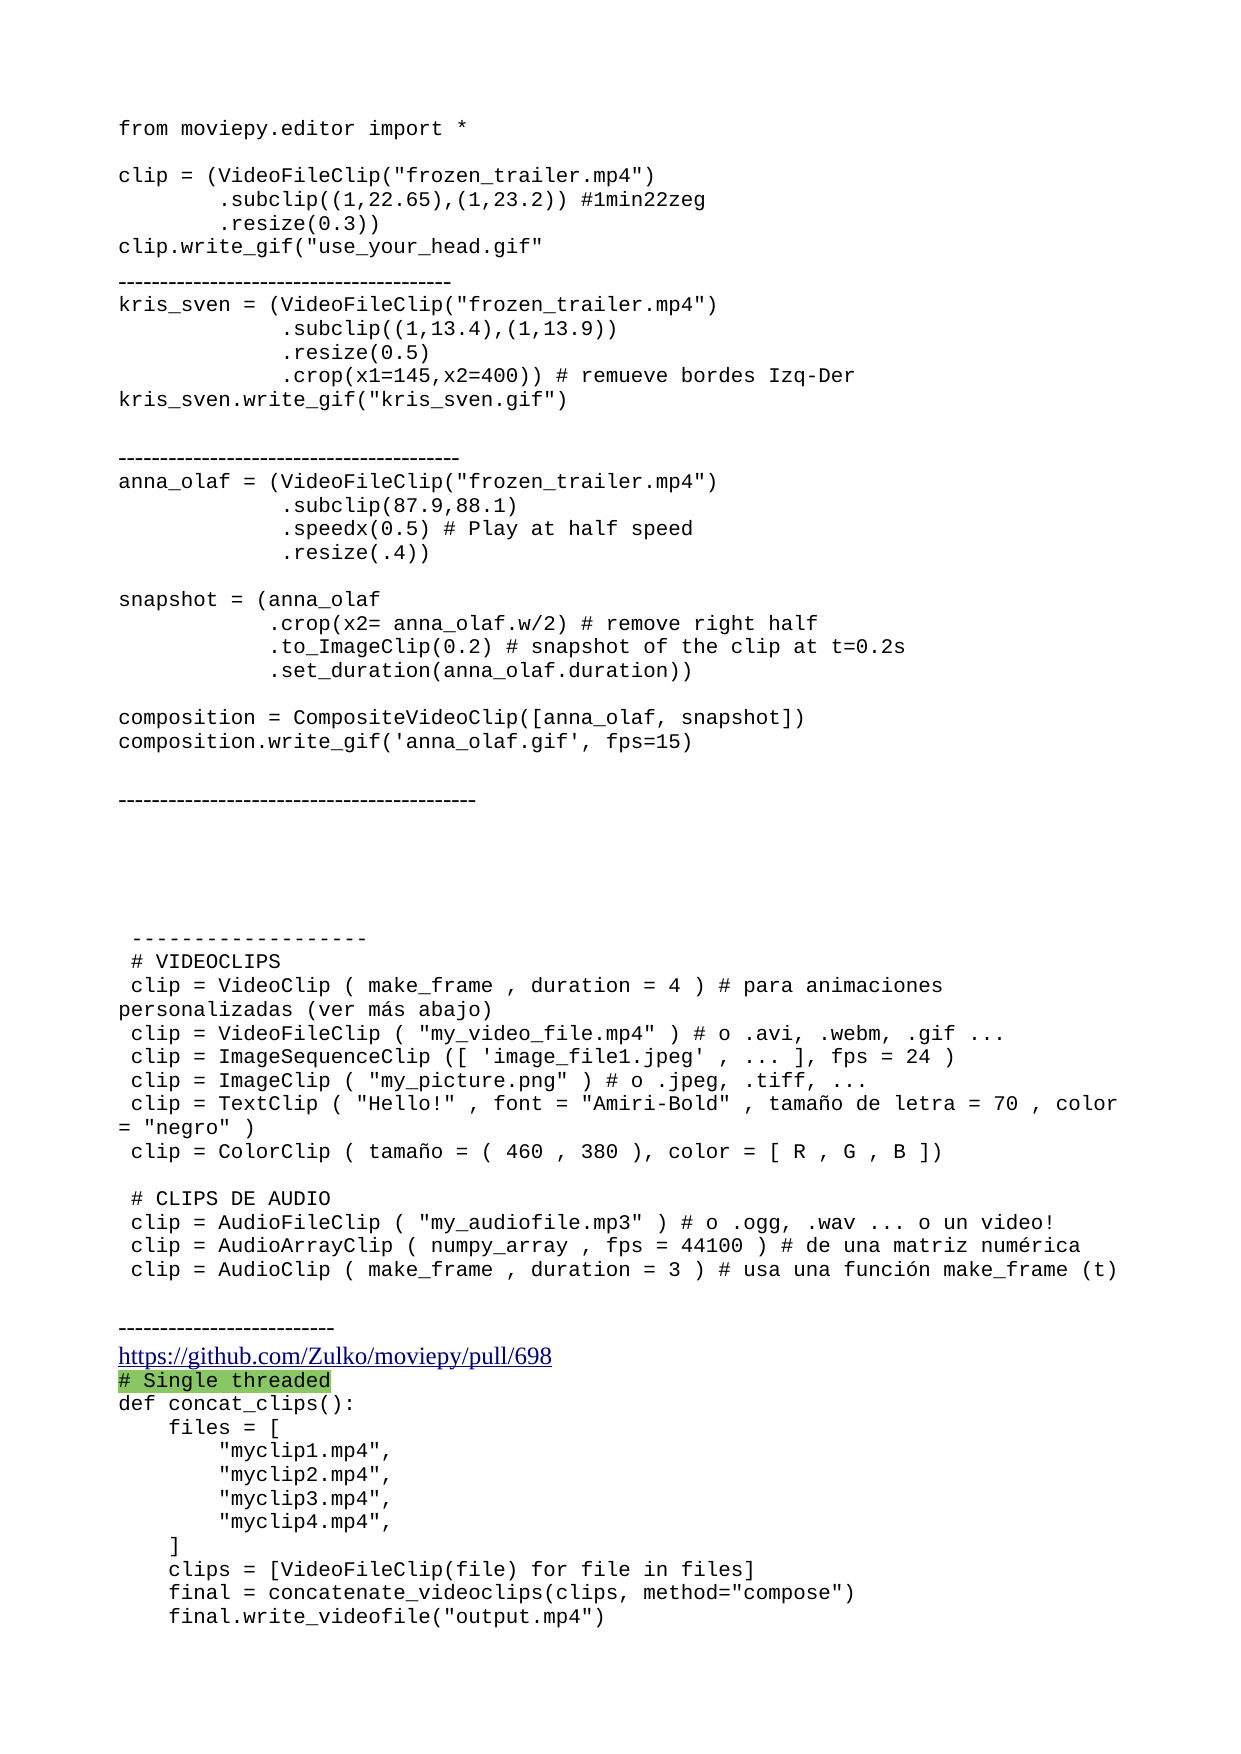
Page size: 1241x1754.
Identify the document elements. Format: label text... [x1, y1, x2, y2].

text ------------------------------------------- [118, 784, 1122, 813]
text -------------------------- [118, 1312, 1122, 1341]
text kris_sven = (VideoFileClip("frozen_trailer.mp4") [118, 294, 1122, 318]
text clip = TextClip ( "Hello!" , font = "Amiri-Bold" , tamaño de letra = 70 , color = "negro" ) [118, 1093, 1122, 1141]
text anna_olaf = (VideoFileClip("frozen_trailer.mp4") [118, 471, 1122, 494]
text composition = CompositeVideoClip([anna_olaf, snapshot]) [118, 707, 1122, 731]
text ------------------- [118, 928, 1122, 952]
text clip = (VideoFileClip("frozen_trailer.mp4") [118, 165, 1122, 189]
text # Single threaded [118, 1369, 1122, 1393]
text def concat_clips(): [118, 1393, 1122, 1417]
text clip = AudioClip ( make_frame , duration = 3 ) # usa una función make_frame (t) [118, 1259, 1122, 1283]
text .set_duration(anna_olaf.duration)) [118, 660, 1122, 684]
text clip = VideoFileClip ( "my_video_file.mp4" ) # o .avi, .webm, .gif ... [118, 1022, 1122, 1046]
text .resize(.4)) [118, 542, 1122, 566]
text final.write_videofile("output.mp4") [118, 1606, 1122, 1630]
text .speedx(0.5) # Play at half speed [118, 518, 1122, 542]
text "myclip2.mp4", [118, 1464, 1122, 1488]
text .subclip((1,13.4),(1,13.9)) [118, 318, 1122, 342]
text clip = ImageSequenceClip ([ 'image_file1.jpeg' , ... ], fps = 24 ) [118, 1046, 1122, 1070]
text clip = ColorClip ( tamaño = ( 460 , 380 ), color = [ R , G , B ]) [118, 1141, 1122, 1164]
text composition.write_gif('anna_olaf.gif', fps=15) [118, 731, 1122, 755]
text # VIDEOCLIPS [118, 952, 1122, 975]
text .resize(0.5) [118, 342, 1122, 365]
text .crop(x2= anna_olaf.w/2) # remove right half [118, 613, 1122, 636]
text files = [ [118, 1417, 1122, 1441]
text clip = AudioArrayClip ( numpy_array , fps = 44100 ) # de una matriz numérica [118, 1235, 1122, 1259]
text clips = [VideoFileClip(file) for file in files] [118, 1559, 1122, 1582]
text kris_sven.write_gif("kris_sven.gif") [118, 389, 1122, 413]
text ---------------------------------------- [118, 266, 1122, 294]
text clip.write_gif("use_your_head.gif" [118, 236, 1122, 260]
text snapshot = (anna_olaf [118, 589, 1122, 613]
text final = concatenate_videoclips(clips, method="compose") [118, 1582, 1122, 1606]
text "myclip4.mp4", [118, 1511, 1122, 1535]
text .resize(0.3)) [118, 213, 1122, 236]
text https://github.com/Zulko/moviepy/pull/698 [118, 1341, 1122, 1369]
text .subclip((1,22.65),(1,23.2)) #1min22zeg [118, 189, 1122, 213]
text # CLIPS DE AUDIO [118, 1188, 1122, 1212]
text .subclip(87.9,88.1) [118, 494, 1122, 518]
text clip = VideoClip ( make_frame , duration = 4 ) # para animaciones personalizadas (ver más abajo) [118, 975, 1122, 1022]
text "myclip1.mp4", [118, 1441, 1122, 1464]
text .crop(x1=145,x2=400)) # remueve bordes Izq-Der [118, 365, 1122, 389]
text from moviepy.editor import * [118, 118, 1122, 142]
text .to_ImageClip(0.2) # snapshot of the clip at t=0.2s [118, 636, 1122, 660]
text ] [118, 1535, 1122, 1559]
text ----------------------------------------- [118, 442, 1122, 471]
text "myclip3.mp4", [118, 1488, 1122, 1511]
text clip = ImageClip ( "my_picture.png" ) # o .jpeg, .tiff, ... [118, 1070, 1122, 1093]
text clip = AudioFileClip ( "my_audiofile.mp3" ) # o .ogg, .wav ... o un video! [118, 1212, 1122, 1235]
